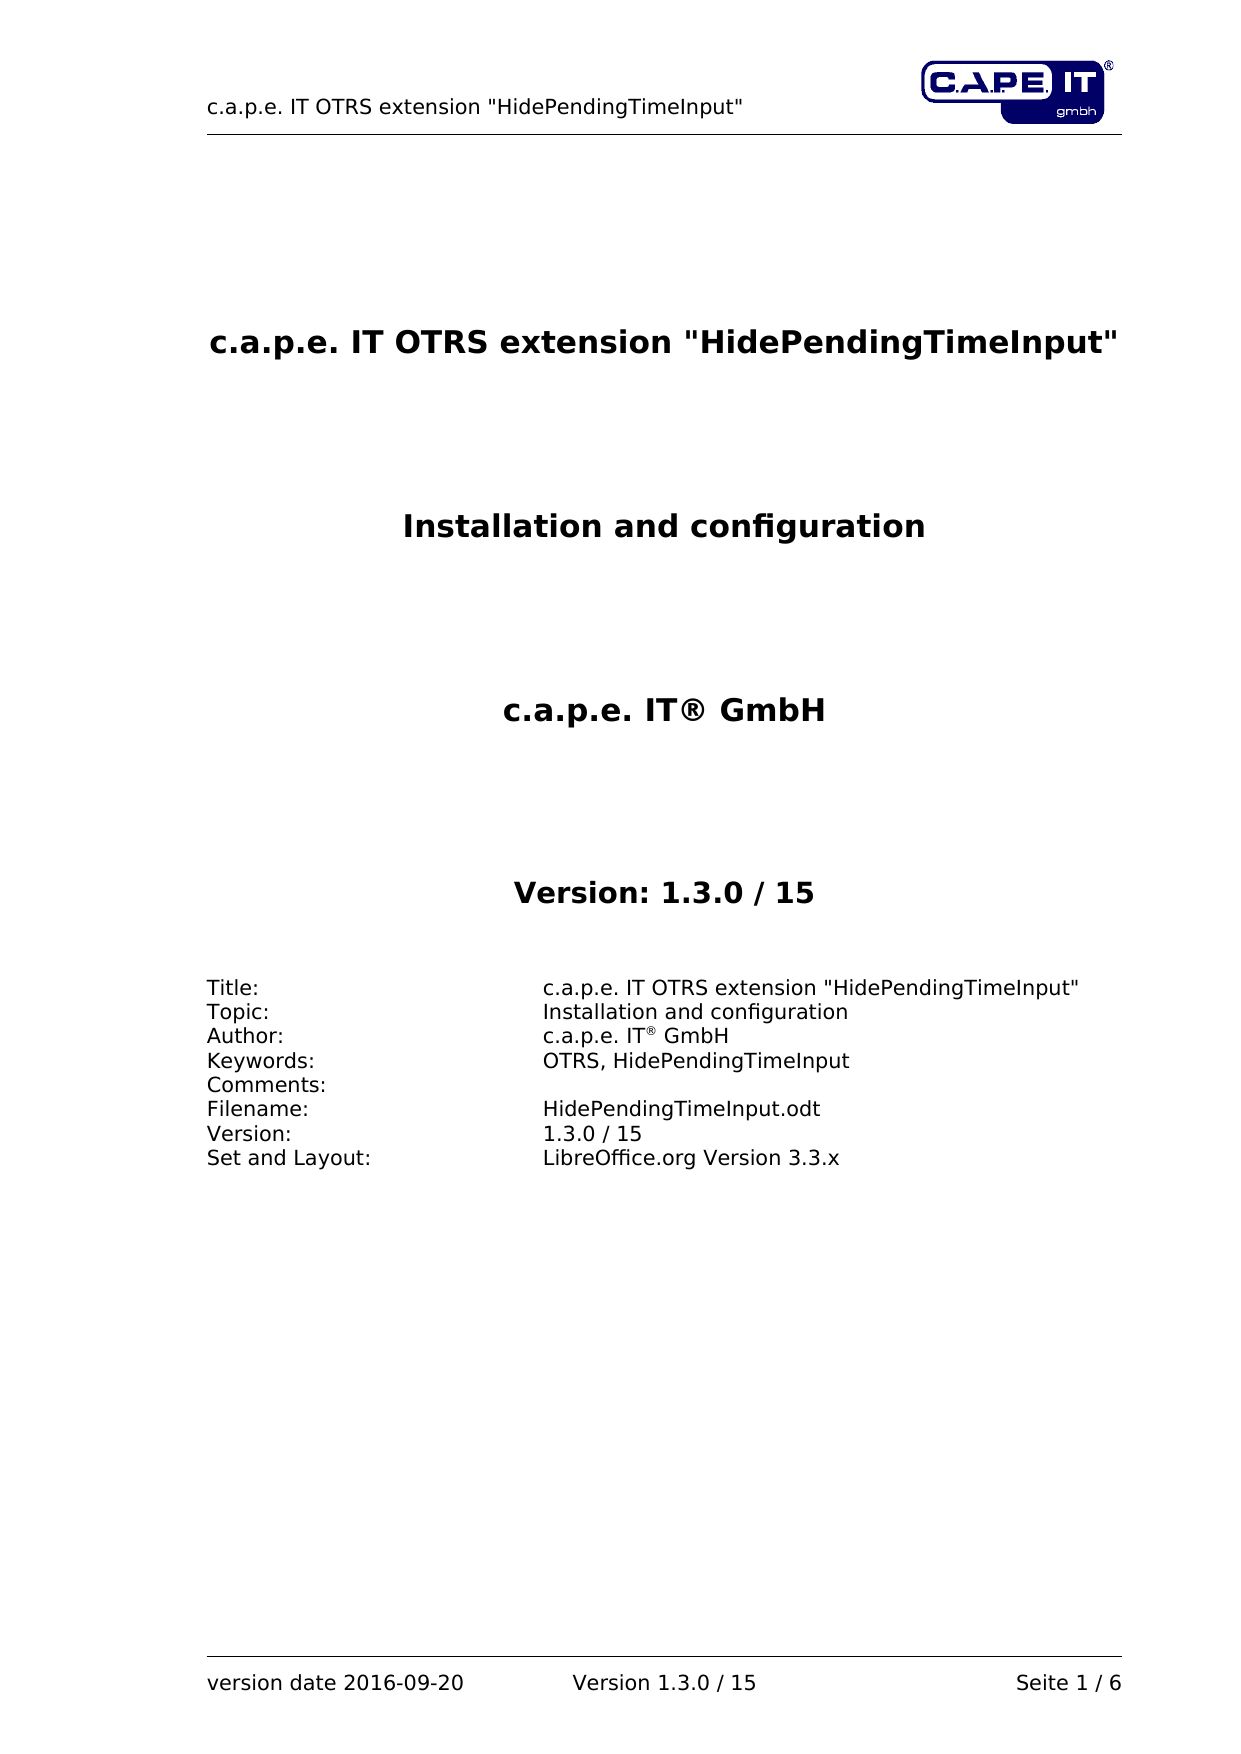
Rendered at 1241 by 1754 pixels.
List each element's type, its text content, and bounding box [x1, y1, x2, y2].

subtitle Installation and configuration [207, 509, 1122, 545]
table_cell OTRS, HidePendingTimeInput [543, 1049, 1122, 1073]
table_cell [543, 1073, 1122, 1097]
picture [921, 60, 1114, 124]
table_cell HidePendingTimeInput.odt [543, 1098, 1122, 1122]
subtitle c.a.p.e. IT OTRS extension "HidePendingTimeInput" [207, 325, 1122, 361]
table_header Title: [207, 976, 543, 1000]
table_cell LibreOffice.org Version 3.3.x [543, 1146, 1122, 1170]
table_cell Author: [207, 1025, 543, 1049]
table_header c.a.p.e. IT OTRS extension "HidePendingTimeInput" [543, 976, 1122, 1000]
subtitle Version: 1.3.0 / 15 [207, 877, 1122, 911]
table_cell Keywords: [207, 1049, 543, 1073]
table_cell Version: [207, 1122, 543, 1146]
table_cell Set and Layout: [207, 1146, 543, 1170]
table_cell Filename: [207, 1098, 543, 1122]
table_cell 1.3.0 / 15 [543, 1122, 1122, 1146]
table_cell Topic: [207, 1000, 543, 1024]
table_cell c.a.p.e. IT® GmbH [543, 1025, 1122, 1049]
subtitle c.a.p.e. IT® GmbH [207, 693, 1122, 729]
table_cell Comments: [207, 1073, 543, 1097]
table_cell Installation and configuration [543, 1000, 1122, 1024]
